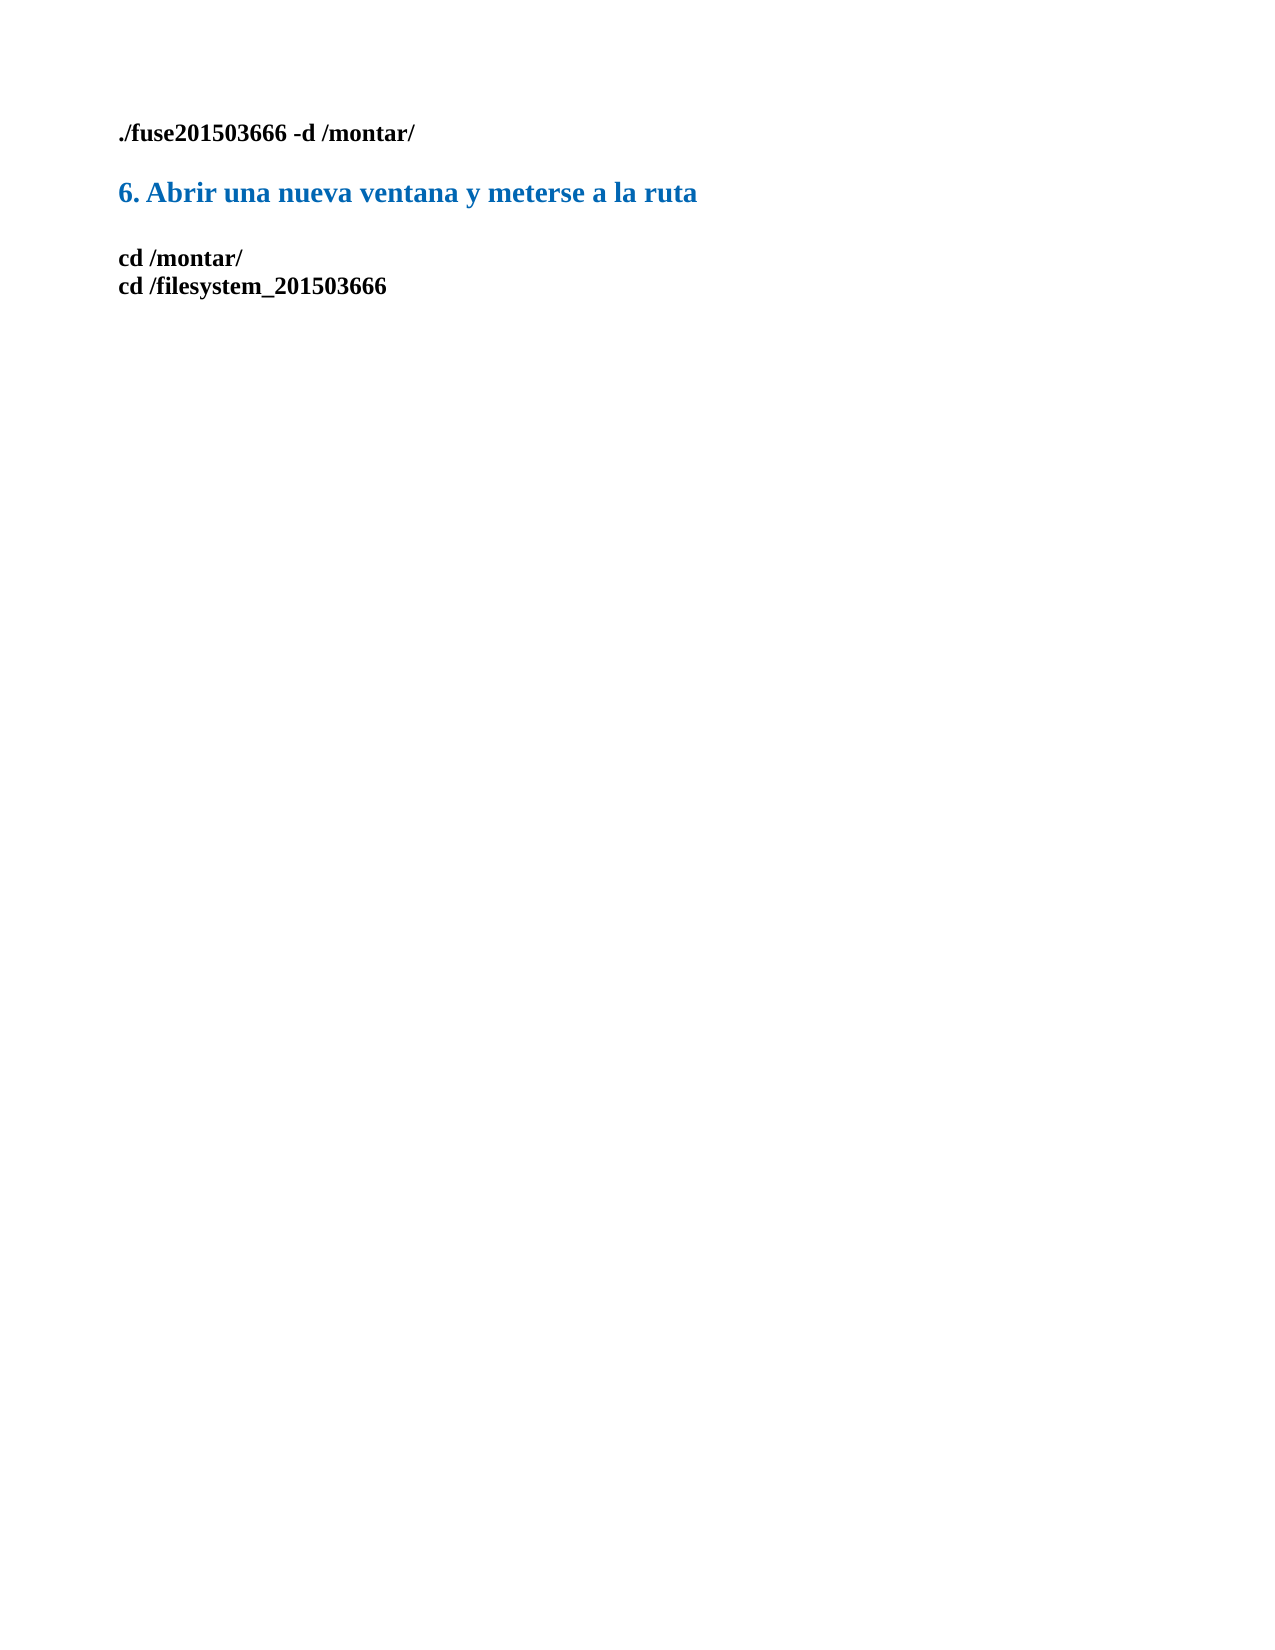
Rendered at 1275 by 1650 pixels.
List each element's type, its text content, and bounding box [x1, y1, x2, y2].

text cd /filesystem_201503666 [118, 271, 1157, 300]
text 6. Abrir una nueva ventana y meterse a la ruta [118, 176, 1157, 209]
text cd /montar/ [118, 243, 1157, 271]
text ./fuse201503666 -d /montar/ [118, 118, 1157, 147]
